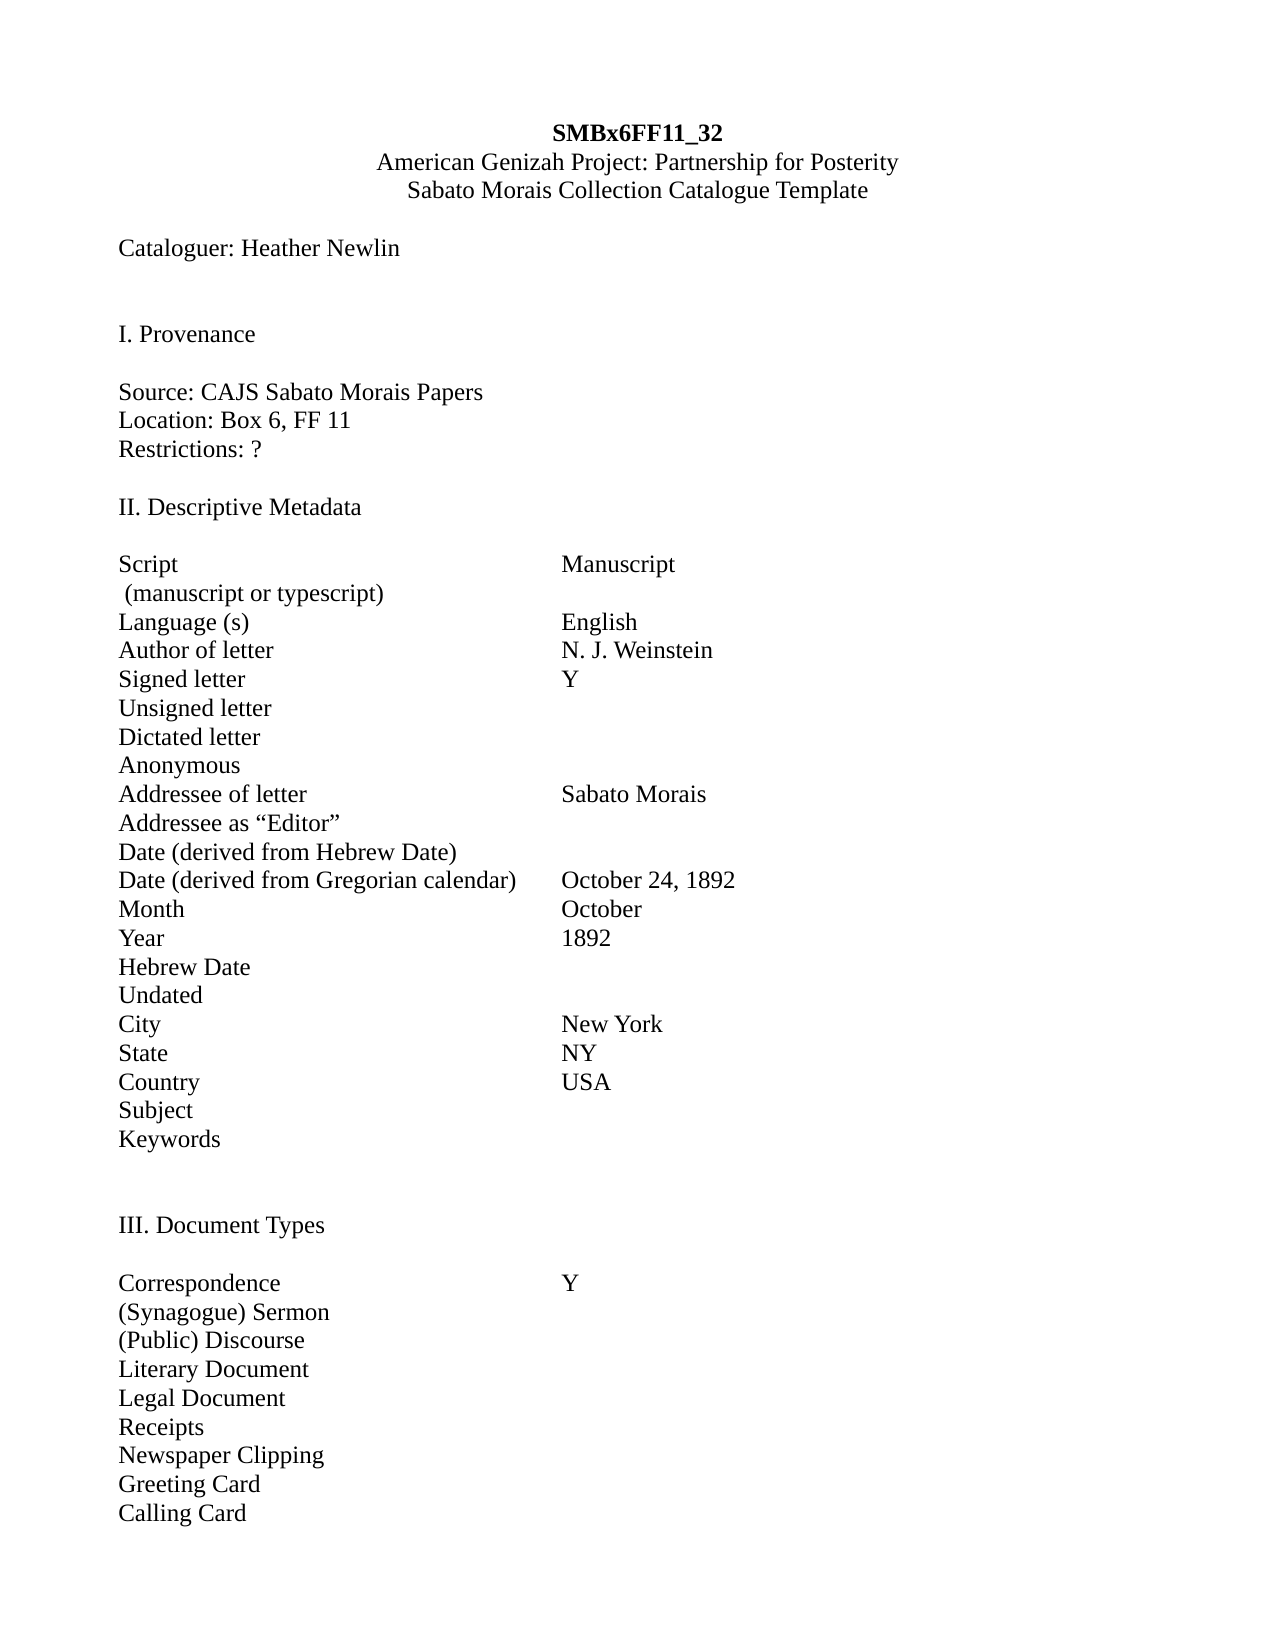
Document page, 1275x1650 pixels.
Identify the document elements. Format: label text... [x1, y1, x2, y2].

text Correspondence Y [118, 1268, 1157, 1297]
text Addressee of letter Sabato Morais [118, 779, 1157, 808]
text (manuscript or typescript) [118, 578, 1157, 607]
text Script Manuscript [118, 549, 1157, 578]
text Calling Card [118, 1498, 1157, 1527]
text Signed letter Y [118, 664, 1157, 693]
text Sabato Morais Collection Catalogue Template [118, 176, 1157, 204]
text (Synagogue) Sermon [118, 1297, 1157, 1326]
text City New York [118, 1009, 1157, 1038]
text Source: CAJS Sabato Morais Papers [118, 377, 1157, 406]
text Date (derived from Gregorian calendar) October 24, 1892 [118, 866, 1157, 894]
text American Genizah Project: Partnership for Posterity [118, 147, 1157, 176]
text Legal Document [118, 1383, 1157, 1412]
text Year 1892 [118, 923, 1157, 952]
text Language (s) English [118, 607, 1157, 636]
text Author of letter N. J. Weinstein [118, 636, 1157, 664]
text Month October [118, 894, 1157, 923]
text Addressee as “Editor” [118, 808, 1157, 837]
text SMBx6FF11_32 [118, 118, 1157, 147]
text I. Provenance [118, 319, 1157, 348]
text Restrictions: ? [118, 434, 1157, 463]
text Location: Box 6, FF 11 [118, 406, 1157, 434]
text Newspaper Clipping [118, 1441, 1157, 1469]
text III. Document Types [118, 1211, 1157, 1239]
text Subject [118, 1096, 1157, 1124]
text State NY [118, 1038, 1157, 1067]
text Literary Document [118, 1354, 1157, 1383]
text Date (derived from Hebrew Date) [118, 837, 1157, 866]
text Hebrew Date [118, 952, 1157, 981]
text Country USA [118, 1067, 1157, 1096]
text Greeting Card [118, 1469, 1157, 1498]
text II. Descriptive Metadata [118, 492, 1157, 521]
text Undated [118, 981, 1157, 1009]
text Receipts [118, 1412, 1157, 1441]
text Anonymous [118, 751, 1157, 779]
text Keywords [118, 1124, 1157, 1153]
text (Public) Discourse [118, 1326, 1157, 1354]
text Unsigned letter [118, 693, 1157, 722]
text Dictated letter [118, 722, 1157, 751]
text Cataloguer: Heather Newlin [118, 233, 1157, 262]
